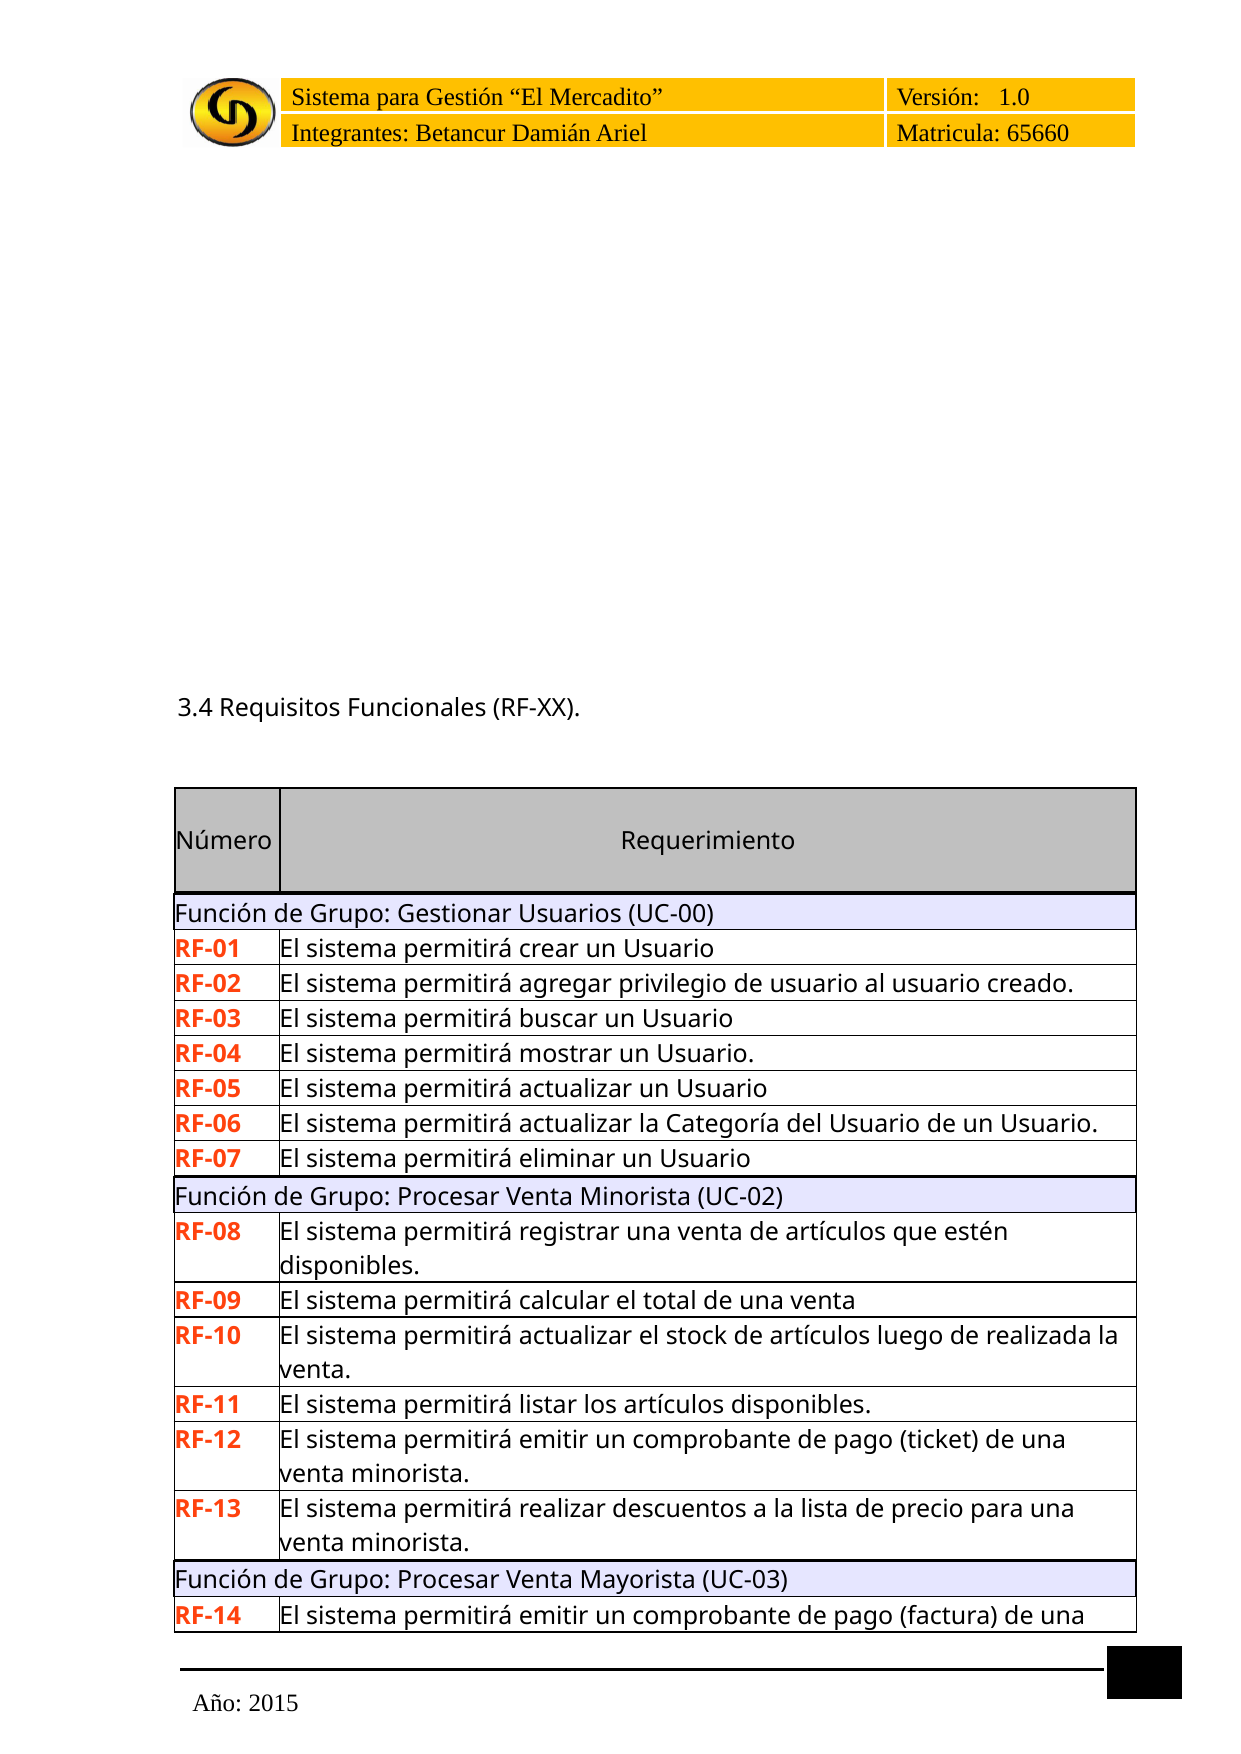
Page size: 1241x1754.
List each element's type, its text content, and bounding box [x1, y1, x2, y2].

table_cell RF-04 [175, 1036, 279, 1070]
table_cell RF-05 [175, 1071, 279, 1105]
table_cell El sistema permitirá mostrar un Usuario. [280, 1036, 1136, 1070]
table_cell RF-02 [175, 965, 279, 999]
table_cell El sistema permitirá buscar un Usuario [280, 1001, 1136, 1034]
table_cell El sistema permitirá registrar una venta de artículos que estén disponibles. [280, 1213, 1136, 1281]
table_cell El sistema permitirá actualizar el stock de artículos luego de realizada la venta. [280, 1318, 1136, 1386]
table_cell RF-01 [175, 930, 279, 964]
table_cell El sistema permitirá actualizar la Categoría del Usuario de un Usuario. [280, 1106, 1136, 1140]
table_cell El sistema permitirá crear un Usuario [280, 930, 1136, 964]
table_header Requerimiento [281, 789, 1135, 891]
table_cell El sistema permitirá eliminar un Usuario [280, 1141, 1136, 1175]
table_cell El sistema permitirá calcular el total de una venta [280, 1283, 1136, 1316]
table_header Número [176, 789, 279, 891]
table_cell RF-08 [175, 1213, 279, 1281]
table_cell El sistema permitirá realizar descuentos a la lista de precio para una venta minorista. [280, 1491, 1136, 1559]
table_cell El sistema permitirá agregar privilegio de usuario al usuario creado. [280, 965, 1136, 999]
table_cell RF-09 [175, 1283, 279, 1316]
table_cell RF-14 [175, 1597, 279, 1631]
table_cell RF-10 [175, 1318, 279, 1386]
table_cell RF-07 [175, 1141, 279, 1175]
table_cell RF-12 [175, 1422, 279, 1490]
table_cell El sistema permitirá emitir un comprobante de pago (ticket) de una venta minorista. [280, 1422, 1136, 1490]
table_cell RF-11 [175, 1387, 279, 1421]
table_cell RF-06 [175, 1106, 279, 1140]
table_cell El sistema permitirá listar los artículos disponibles. [280, 1387, 1136, 1421]
table_cell RF-13 [175, 1491, 279, 1559]
table_cell RF-03 [175, 1001, 279, 1034]
table_cell El sistema permitirá emitir un comprobante de pago (factura) de una [280, 1597, 1136, 1631]
text 3.4 Requisitos Funcionales (RF-XX). [177, 690, 1152, 724]
table_cell El sistema permitirá actualizar un Usuario [280, 1071, 1136, 1105]
